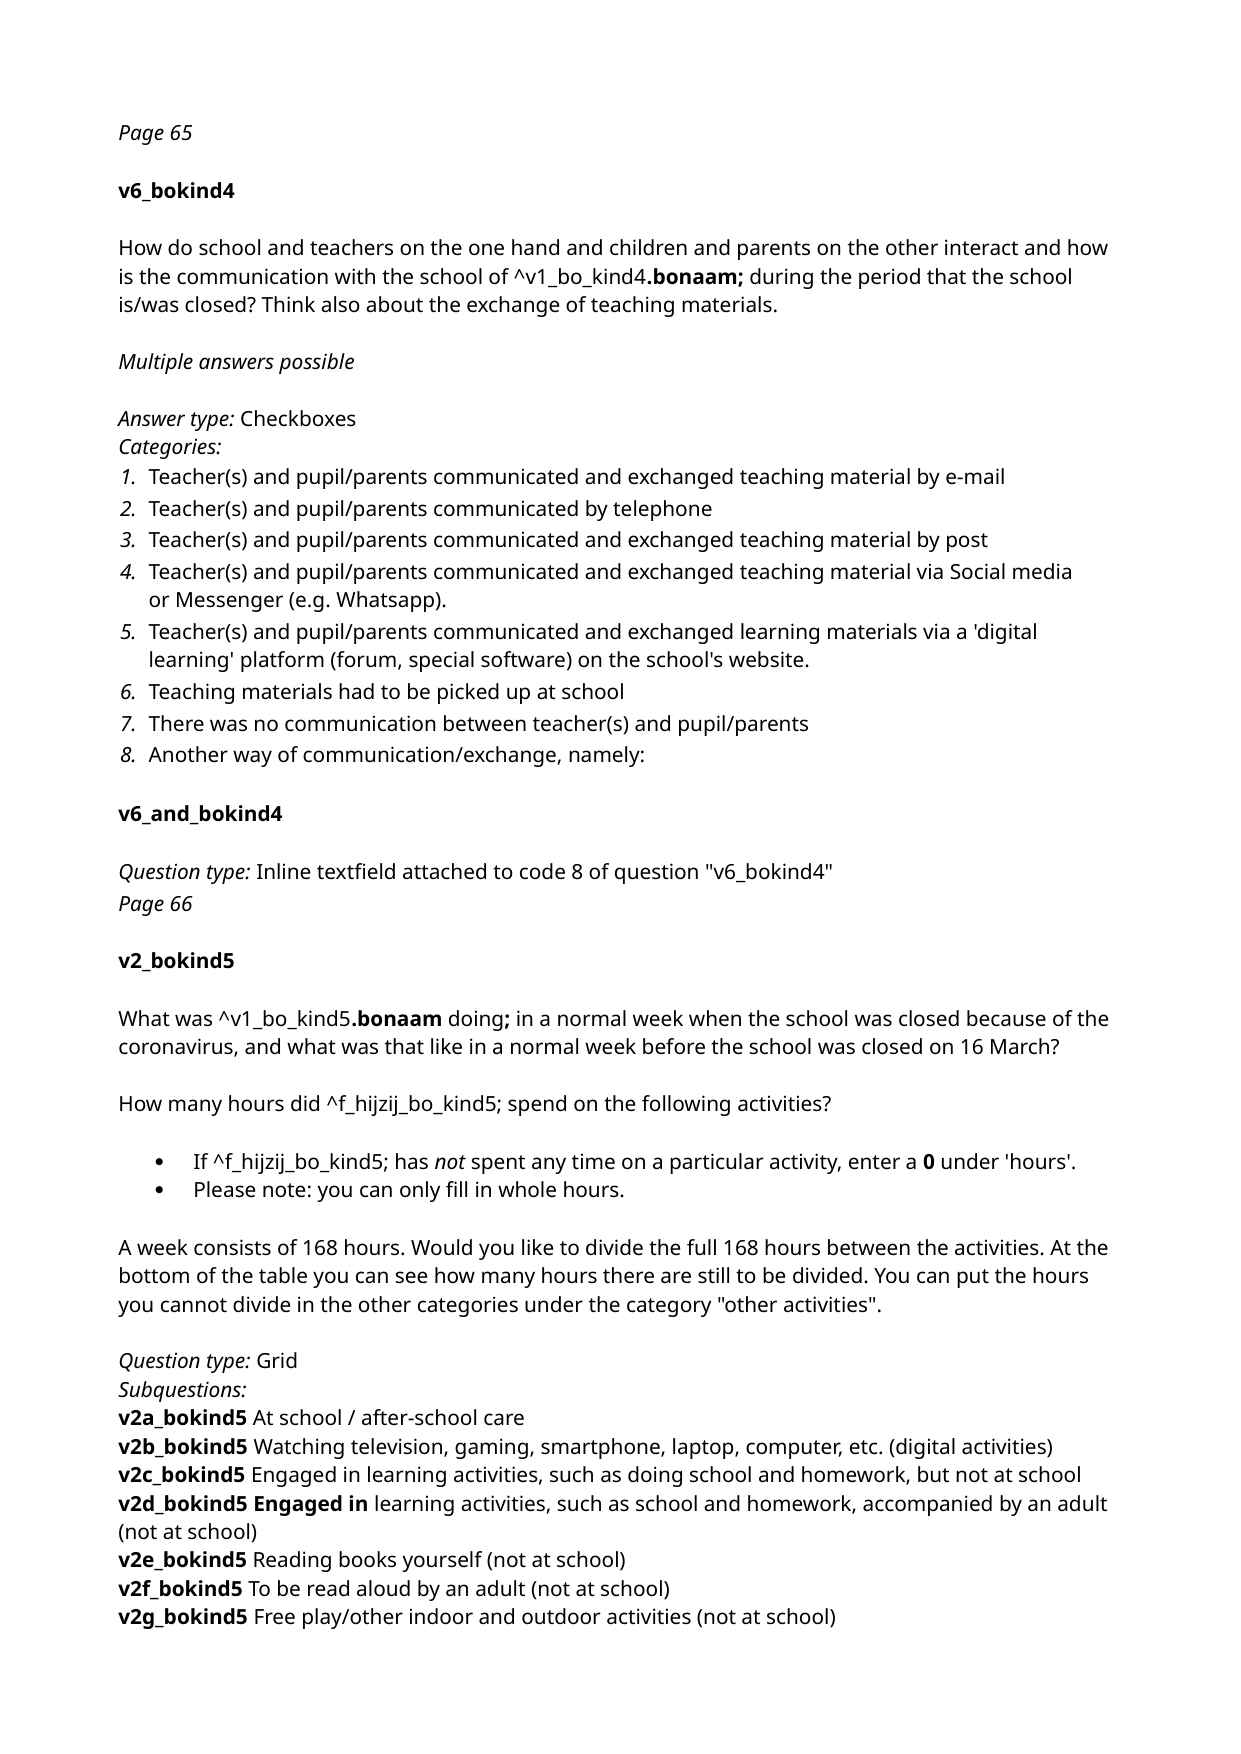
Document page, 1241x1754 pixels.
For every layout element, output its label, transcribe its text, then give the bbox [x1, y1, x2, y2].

table_cell 4. [118, 556, 147, 616]
text Page 66 [118, 889, 1122, 917]
table_cell Teacher(s) and pupil/parents communicated and exchanged learning materials via a 'digital learning' platform (forum, special software) on the school's website. [147, 616, 1093, 676]
text What was ^v1_bo_kind5.bonaam doing; in a normal week when the school was closed because of the coronavirus, and what was that like in a normal week before the school was closed on 16 March? How many hours did ^f_hijzij_bo_kind5; spend on the following activities? [118, 1004, 1122, 1118]
text Question type: Grid [118, 1347, 1122, 1375]
subtitle v2_bokind5 [118, 946, 1122, 975]
table_cell Teacher(s) and pupil/parents communicated by telephone [147, 493, 1093, 524]
text Page 65 [118, 118, 1122, 147]
table_cell Teacher(s) and pupil/parents communicated and exchanged teaching material via Social media or Messenger (e.g. Whatsapp). [147, 556, 1093, 616]
table_header Teacher(s) and pupil/parents communicated and exchanged teaching material by e-mail [147, 461, 1093, 492]
subtitle v6_and_bokind4 [118, 799, 1122, 828]
table_cell 6. [118, 676, 147, 707]
text Question type: Inline textfield attached to code 8 of question "v6_bokind4" [118, 857, 1122, 885]
text How do school and teachers on the one hand and children and parents on the other interact and how is the communication with the school of ^v1_bo_kind4.bonaam; during the period that the school is/was closed? Think also about the exchange of teaching materials. Multiple answers possible [118, 233, 1122, 376]
table_cell 8. [118, 739, 147, 770]
list If ^f_hijzij_bo_kind5; has not spent any time on a particular activity, enter a 0 under 'hours'. [156, 1147, 1122, 1175]
subtitle v6_bokind4 [118, 176, 1122, 204]
table_cell 3. [118, 524, 147, 556]
text Subquestions: v2a_bokind5 At school / after-school care v2b_bokind5 Watching television, gaming, smartphone, laptop, computer, etc. (digital activities) v2c_bokind5 Engaged in learning activities, such as doing school and homework, but not at school v2d_bokind5 Engaged in learning activities, such as school and homework, accompanied by an adult (not at school) v2e_bokind5 Reading books yourself (not at school) v2f_bokind5 To be read aloud by an adult (not at school) v2g_bokind5 Free play/other indoor and outdoor activities (not at school) [118, 1375, 1122, 1631]
table_cell There was no communication between teacher(s) and pupil/parents [147, 707, 1093, 739]
table_cell Teacher(s) and pupil/parents communicated and exchanged teaching material by post [147, 524, 1093, 556]
table_cell 5. [118, 616, 147, 676]
table_header 1. [118, 461, 147, 492]
list Please note: you can only fill in whole hours. [156, 1175, 1122, 1204]
table_cell 2. [118, 493, 147, 524]
text Answer type: Checkboxes [118, 404, 1122, 432]
table_cell Another way of communication/exchange, namely: [147, 739, 1093, 770]
text A week consists of 168 hours. Would you like to divide the full 168 hours between the activities. At the bottom of the table you can see how many hours there are still to be divided. You can put the hours you cannot divide in the other categories under the category "other activities". [118, 1233, 1122, 1318]
table_cell Teaching materials had to be picked up at school [147, 676, 1093, 707]
table_cell 7. [118, 707, 147, 739]
text Categories: [118, 432, 1122, 461]
